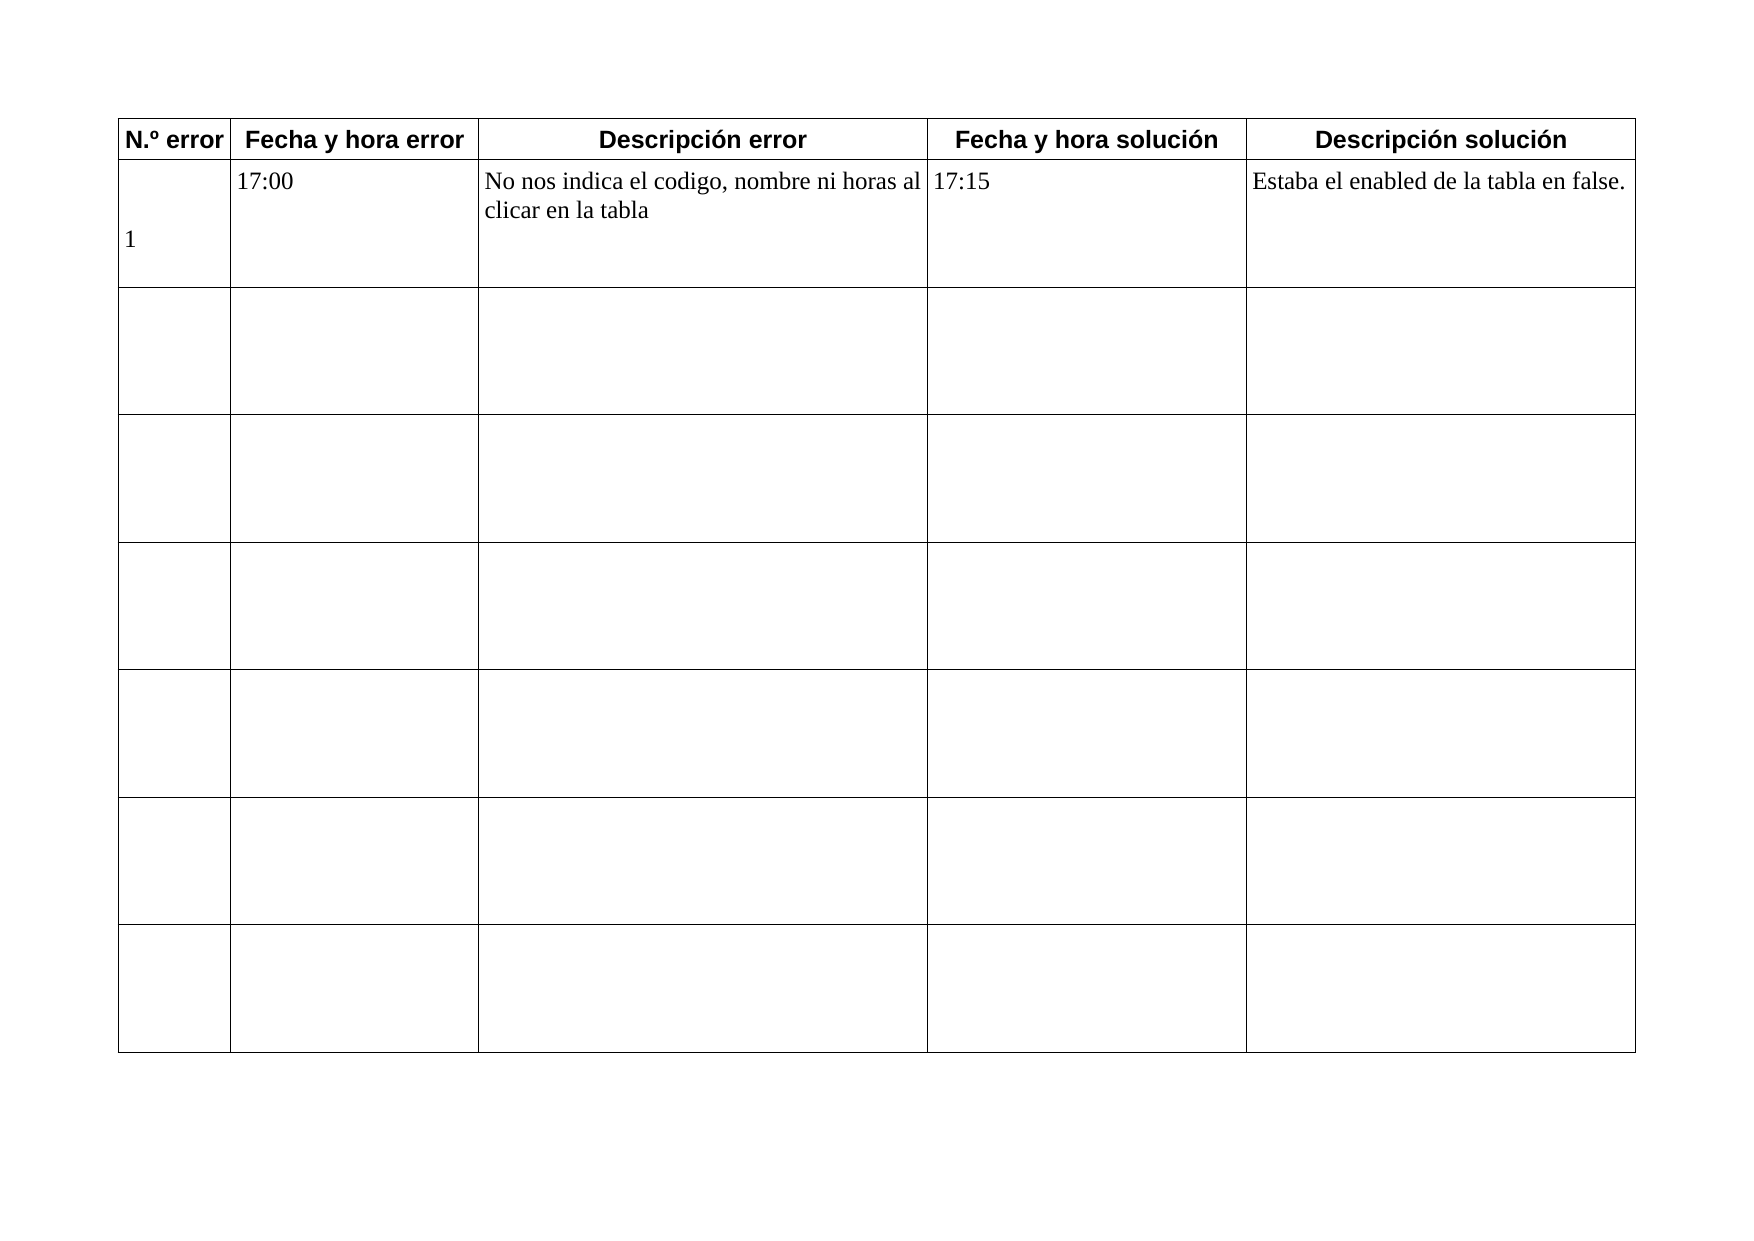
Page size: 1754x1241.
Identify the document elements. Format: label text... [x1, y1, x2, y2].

table_cell [1247, 543, 1635, 669]
table_cell [1247, 670, 1635, 797]
table_header Descripción error [479, 119, 927, 159]
table_cell 17:00 [231, 160, 478, 287]
table_cell Estaba el enabled de la tabla en false. [1247, 160, 1635, 287]
table_cell [1247, 925, 1635, 1052]
table_cell [479, 925, 927, 1052]
table_header N.º error [119, 119, 230, 159]
table_header Descripción solución [1247, 119, 1635, 159]
table_cell [479, 288, 927, 414]
table_cell [928, 798, 1246, 924]
table_cell [928, 670, 1246, 797]
table_header Fecha y hora error [231, 119, 478, 159]
table_cell [119, 670, 230, 797]
table_cell [231, 670, 478, 797]
table_cell [1247, 798, 1635, 924]
table_cell [119, 288, 230, 414]
table_cell [479, 670, 927, 797]
table_cell [231, 288, 478, 414]
table_cell 17:15 [928, 160, 1246, 287]
table_cell [479, 798, 927, 924]
table_cell [231, 415, 478, 542]
table_cell [928, 415, 1246, 542]
table_cell [1247, 288, 1635, 414]
table_cell [119, 543, 230, 669]
table_cell [1247, 415, 1635, 542]
table_cell [119, 415, 230, 542]
table_cell [231, 543, 478, 669]
table_cell [479, 415, 927, 542]
table_cell [928, 925, 1246, 1052]
table_cell [119, 798, 230, 924]
table_cell [119, 925, 230, 1052]
table_cell No nos indica el codigo, nombre ni horas al clicar en la tabla [479, 160, 927, 287]
table_cell [479, 543, 927, 669]
table_cell 1 [119, 160, 230, 287]
table_cell [928, 543, 1246, 669]
table_cell [231, 798, 478, 924]
table_header Fecha y hora solución [928, 119, 1246, 159]
table_cell [231, 925, 478, 1052]
table_cell [928, 288, 1246, 414]
